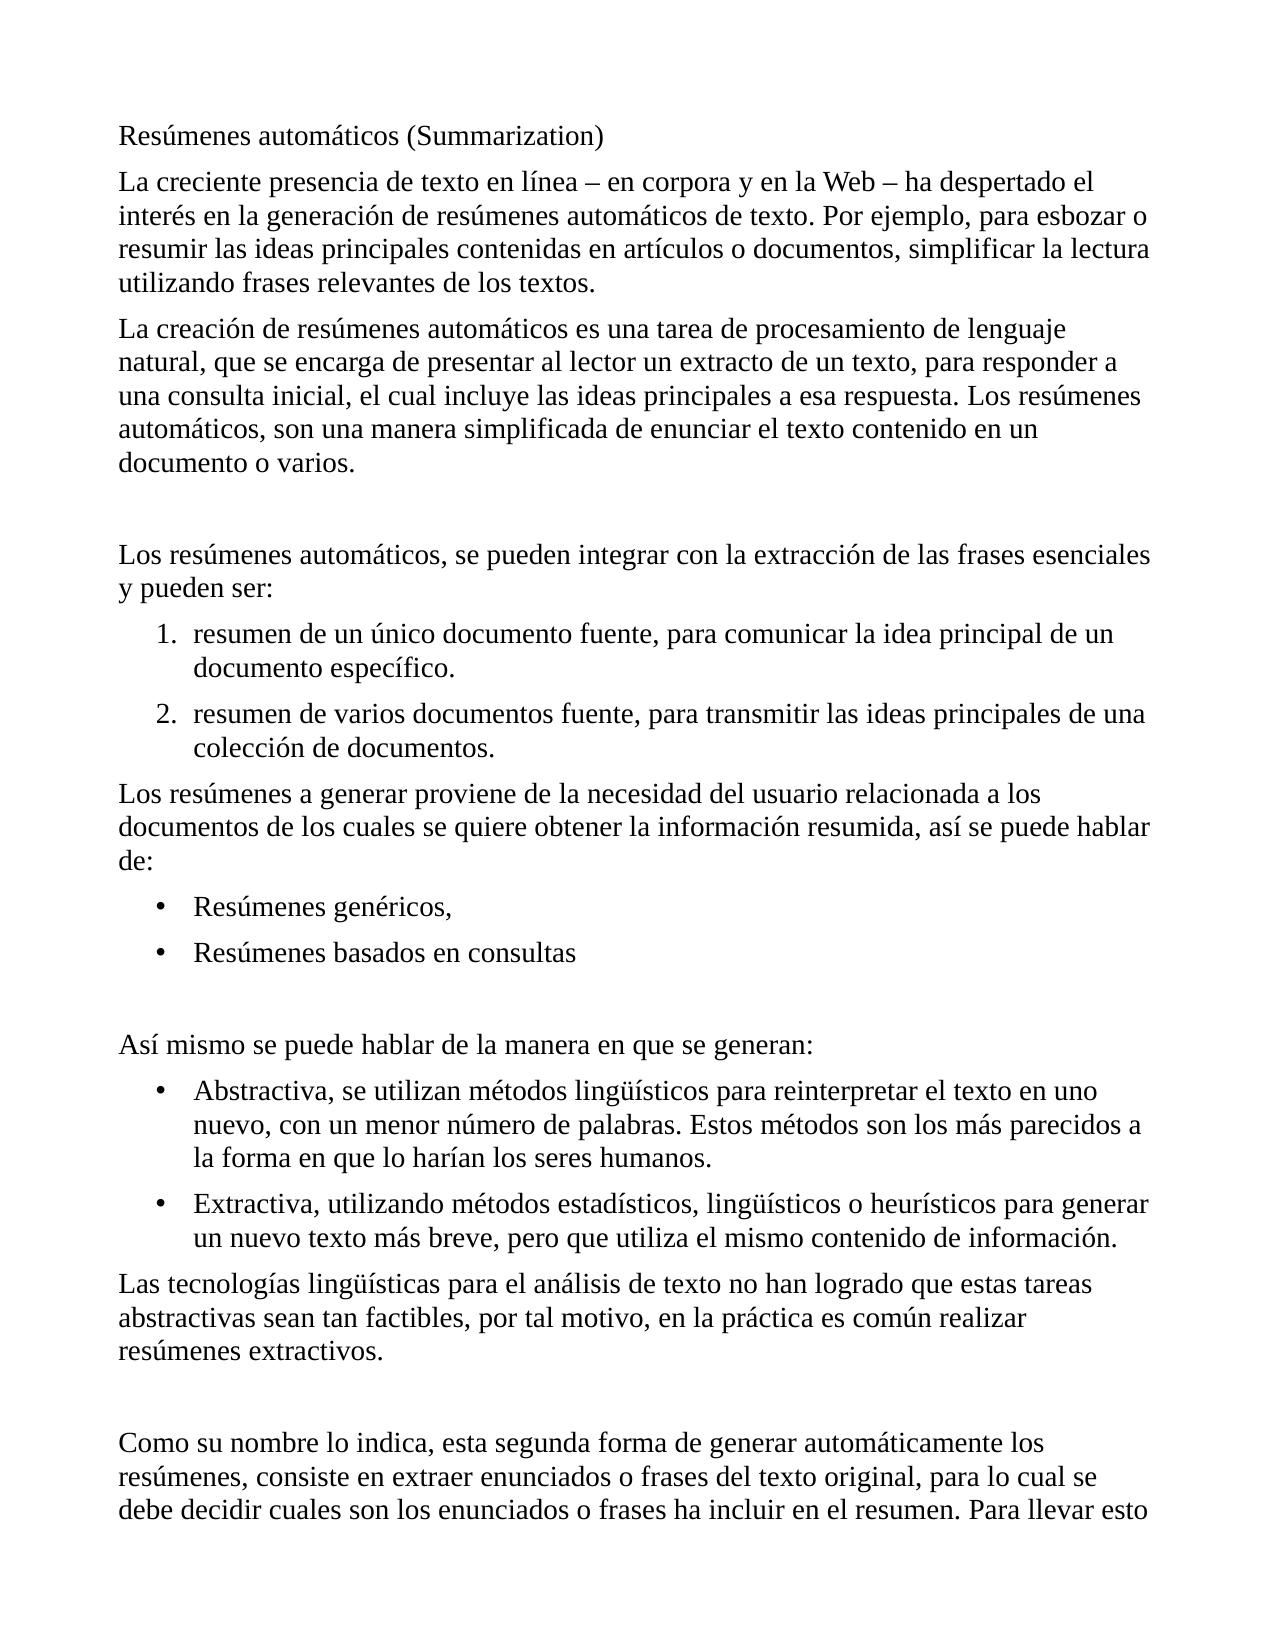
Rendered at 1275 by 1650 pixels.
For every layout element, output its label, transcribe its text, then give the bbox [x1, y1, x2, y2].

list Abstractiva, se utilizan métodos lingüísticos para reinterpretar el texto en uno nuevo, con un menor número de palabras. Estos métodos son los más parecidos a la forma en que lo harían los seres humanos. [156, 1073, 1157, 1174]
text Los resúmenes automáticos, se pueden integrar con la extracción de las frases esenciales y pueden ser: [118, 537, 1157, 604]
text Las tecnologías lingüísticas para el análisis de texto no han logrado que estas tareas abstractivas sean tan factibles, por tal motivo, en la práctica es común realizar resúmenes extractivos. [118, 1266, 1157, 1367]
list Resúmenes basados en consultas [156, 935, 1157, 969]
list resumen de un único documento fuente, para comunicar la idea principal de un documento específico. [156, 617, 1157, 684]
list Resúmenes genéricos, [156, 889, 1157, 923]
list resumen de varios documentos fuente, para transmitir las ideas principales de una colección de documentos. [156, 696, 1157, 763]
text La creciente presencia de texto en línea – en corpora y en la Web – ha despertado el interés en la generación de resúmenes automáticos de texto. Por ejemplo, para esbozar o resumir las ideas principales contenidas en artículos o documentos, simplificar la lectura utilizando frases relevantes de los textos. [118, 164, 1157, 298]
text Los resúmenes a generar proviene de la necesidad del usuario relacionada a los documentos de los cuales se quiere obtener la información resumida, así se puede hablar de: [118, 776, 1157, 876]
text La creación de resúmenes automáticos es una tarea de procesamiento de lenguaje natural, que se encarga de presentar al lector un extracto de un texto, para responder a una consulta inicial, el cual incluye las ideas principales a esa respuesta. Los resúmenes automáticos, son una manera simplificada de enunciar el texto contenido en un documento o varios. [118, 311, 1157, 478]
text Resúmenes automáticos (Summarization) [118, 118, 1157, 152]
list Extractiva, utilizando métodos estadísticos, lingüísticos o heurísticos para generar un nuevo texto más breve, pero que utiliza el mismo contenido de información. [156, 1187, 1157, 1254]
text Así mismo se puede hablar de la manera en que se generan: [118, 1027, 1157, 1061]
text Como su nombre lo indica, esta segunda forma de generar automáticamente los resúmenes, consiste en extraer enunciados o frases del texto original, para lo cual se debe decidir cuales son los enunciados o frases ha incluir en el resumen. Para llevar esto [118, 1425, 1157, 1526]
